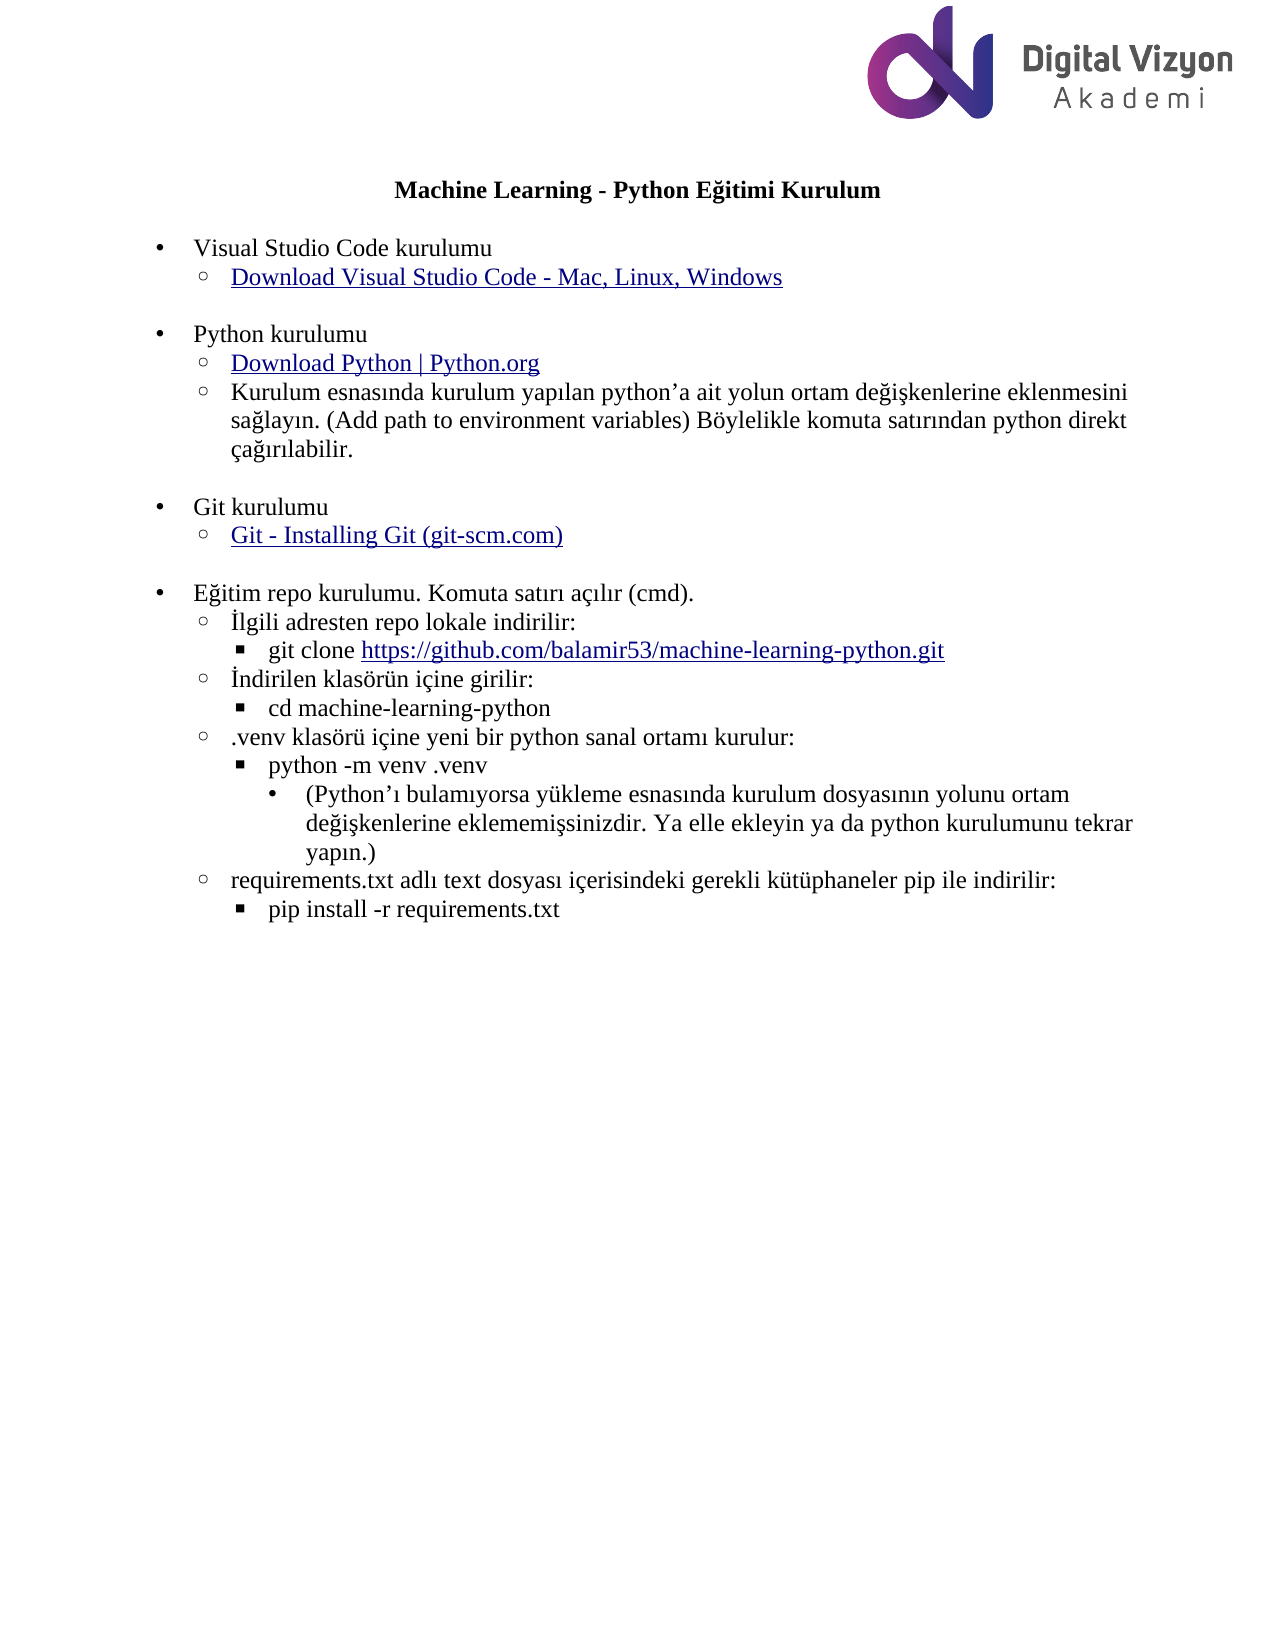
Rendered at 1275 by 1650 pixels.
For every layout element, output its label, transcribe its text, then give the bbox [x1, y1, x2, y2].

list (Python’ı bulamıyorsa yükleme esnasında kurulum dosyasının yolunu ortam değişkenlerine eklememişsinizdir. Ya elle ekleyin ya da python kurulumunu tekrar yapın.) [268, 779, 1157, 866]
list Python kurulumu [156, 319, 1157, 348]
list Download Python | Python.org [193, 348, 1157, 377]
list Git kurulumu [156, 492, 1157, 521]
list Kurulum esnasında kurulum yapılan python’a ait yolun ortam değişkenlerine eklenmesini sağlayın. (Add path to environment variables) Böylelikle komuta satırından python direkt çağırılabilir. [193, 377, 1157, 463]
list cd machine-learning-python [231, 693, 1157, 722]
list .venv klasörü içine yeni bir python sanal ortamı kurulur: [193, 722, 1157, 751]
list İndirilen klasörün içine girilir: [193, 664, 1157, 693]
list Visual Studio Code kurulumu [156, 233, 1157, 262]
picture [867, 6, 1233, 119]
list Download Visual Studio Code - Mac, Linux, Windows [193, 262, 1157, 291]
list Git - Installing Git (git-scm.com) [193, 521, 1157, 549]
list İlgili adresten repo lokale indirilir: [193, 607, 1157, 636]
list pip install -r requirements.txt [231, 894, 1157, 923]
list python -m venv .venv [231, 751, 1157, 779]
list git clone https://github.com/balamir53/machine-learning-python.git [231, 636, 1157, 664]
list requirements.txt adlı text dosyası içerisindeki gerekli kütüphaneler pip ile indirilir: [193, 866, 1157, 894]
list Eğitim repo kurulumu. Komuta satırı açılır (cmd). [156, 578, 1157, 607]
text Machine Learning - Python Eğitimi Kurulum [118, 176, 1157, 204]
